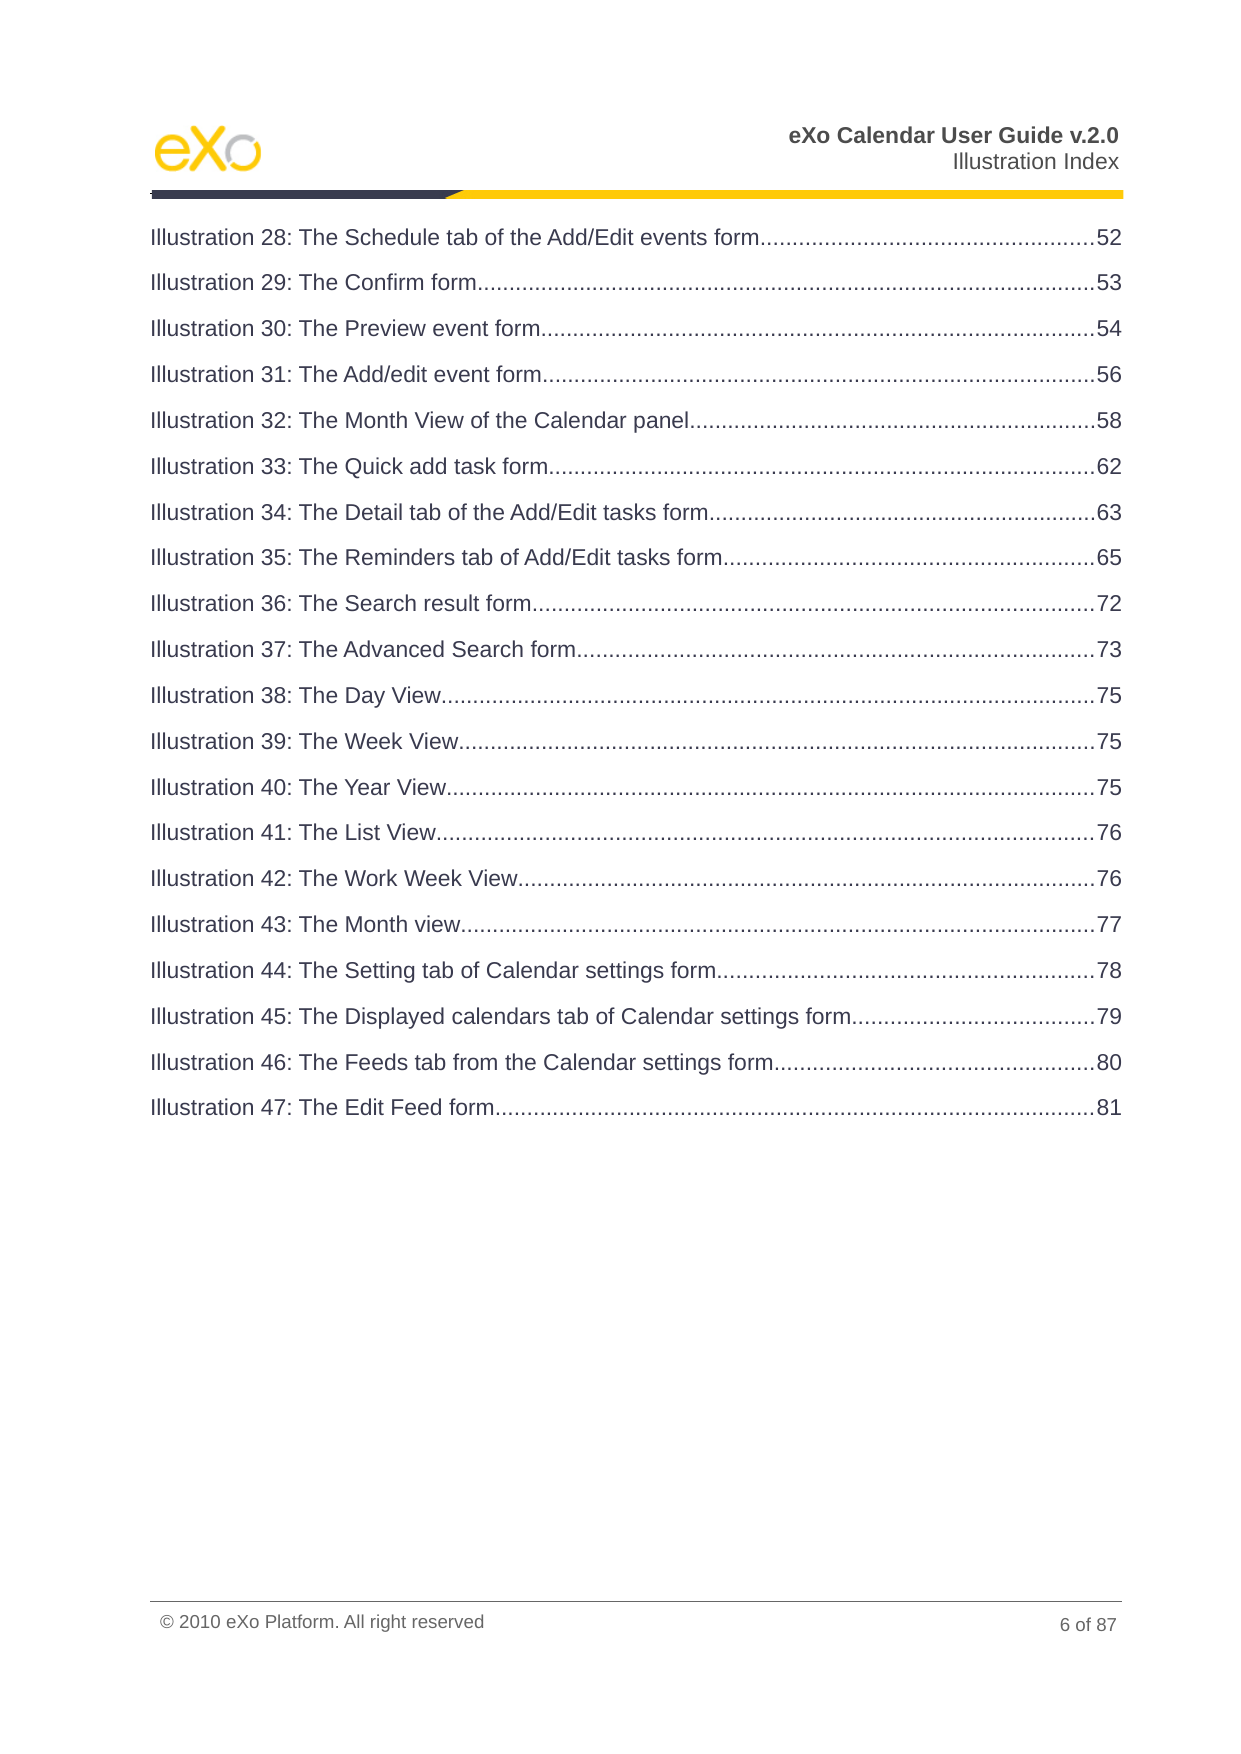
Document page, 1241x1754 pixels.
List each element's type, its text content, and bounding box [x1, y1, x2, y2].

text Illustration 31: The Add/edit event form 56 [150, 361, 1122, 387]
text Illustration 45: The Displayed calendars tab of Calendar settings form 79 [150, 1003, 1122, 1029]
picture [151, 190, 1124, 199]
text Illustration 29: The Confirm form 53 [150, 269, 1122, 296]
text Illustration 30: The Preview event form 54 [150, 315, 1122, 342]
text Illustration 39: The Week View 75 [150, 728, 1122, 754]
text Illustration 34: The Detail tab of the Add/Edit tasks form 63 [150, 498, 1122, 525]
text Illustration 32: The Month View of the Calendar panel 58 [150, 407, 1122, 433]
text Illustration 37: The Advanced Search form 73 [150, 636, 1122, 662]
text Illustration 28: The Schedule tab of the Add/Edit events form 52 [150, 223, 1122, 250]
text Illustration 36: The Search result form 72 [150, 590, 1122, 617]
text Illustration 40: The Year View 75 [150, 773, 1122, 800]
text Illustration 46: The Feeds tab from the Calendar settings form 80 [150, 1048, 1122, 1075]
text Illustration 35: The Reminders tab of Add/Edit tasks form 65 [150, 544, 1122, 571]
text Illustration 33: The Quick add task form 62 [150, 453, 1122, 479]
text Illustration 38: The Day View 75 [150, 682, 1122, 708]
text Illustration 43: The Month view 77 [150, 911, 1122, 937]
text Illustration 42: The Work Week View 76 [150, 865, 1122, 892]
picture [155, 125, 262, 172]
text Illustration 47: The Edit Feed form 81 [150, 1094, 1122, 1121]
text Illustration 41: The List View 76 [150, 819, 1122, 846]
text Illustration 44: The Setting tab of Calendar settings form 78 [150, 957, 1122, 983]
